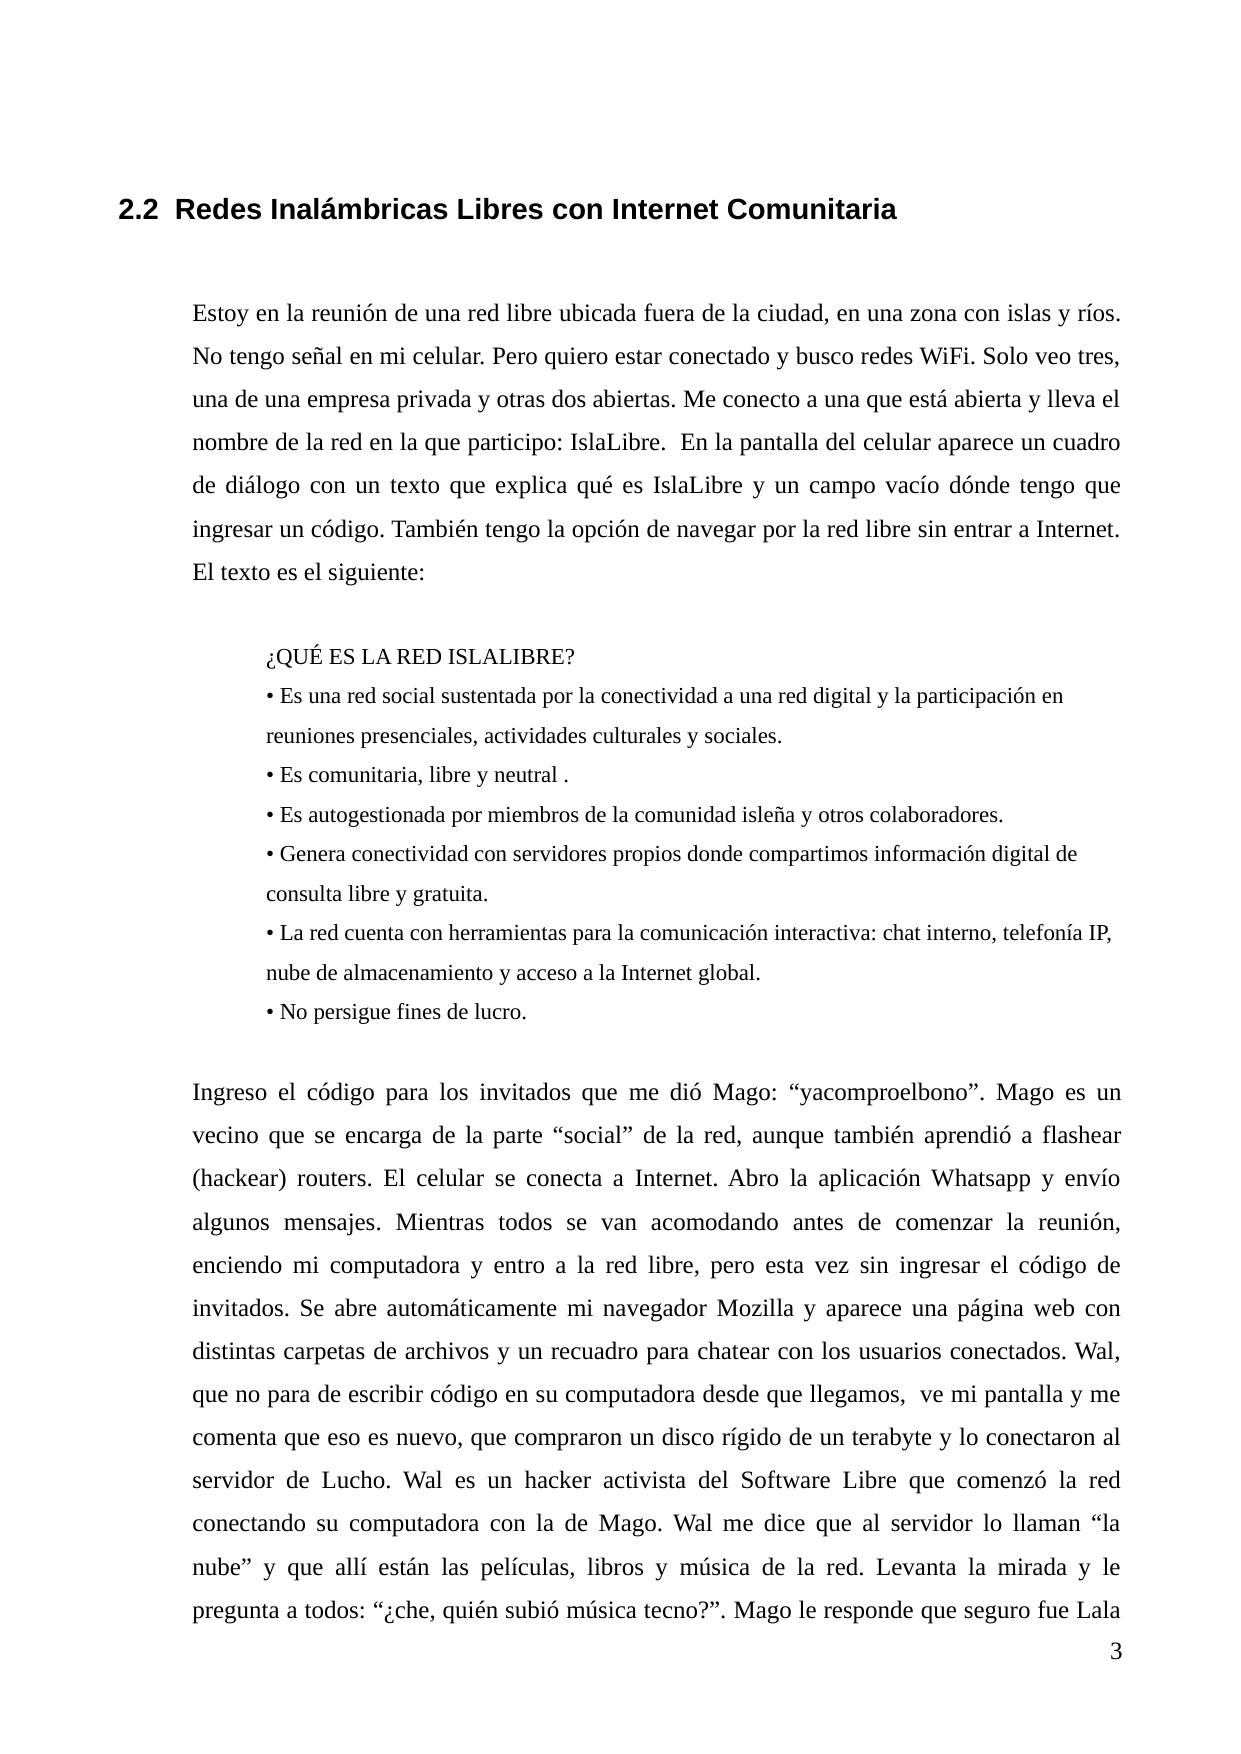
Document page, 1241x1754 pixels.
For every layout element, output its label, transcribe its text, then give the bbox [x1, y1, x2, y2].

text ¿QUÉ ES LA RED ISLALIBRE? [266, 643, 1122, 669]
text • Es comunitaria, libre y neutral . [266, 761, 1122, 788]
text Estoy en la reunión de una red libre ubicada fuera de la ciudad, en una zona con islas y ríos. No tengo señal en mi celular. Pero quiero estar conectado y busco redes WiFi. Solo veo tres, una de una empresa privada y otras dos abiertas. Me conecto a una que está abierta y lleva el nombre de la red en la que participo: IslaLibre. En la pantalla del celular aparece un cuadro de diálogo con un texto que explica qué es IslaLibre y un campo vacío dónde tengo que ingresar un código. También tengo la opción de navegar por la red libre sin entrar a Internet. El texto es el siguiente: [192, 298, 1122, 586]
subtitle 2.2 Redes Inalámbricas Libres con Internet Comunitaria [118, 192, 1122, 226]
text Ingreso el código para los invitados que me dió Mago: “yacomproelbono”. Mago es un vecino que se encarga de la parte “social” de la red, aunque también aprendió a flashear (hackear) routers. El celular se conecta a Internet. Abro la aplicación Whatsapp y envío algunos mensajes. Mientras todos se van acomodando antes de comenzar la reunión, enciendo mi computadora y entro a la red libre, pero esta vez sin ingresar el código de invitados. Se abre automáticamente mi navegador Mozilla y aparece una página web con distintas carpetas de archivos y un recuadro para chatear con los usuarios conectados. Wal, que no para de escribir código en su computadora desde que llegamos, ve mi pantalla y me comenta que eso es nuevo, que compraron un disco rígido de un terabyte y lo conectaron al servidor de Lucho. Wal es un hacker activista del Software Libre que comenzó la red conectando su computadora con la de Mago. Wal me dice que al servidor lo llaman “la nube” y que allí están las películas, libros y música de la red. Levanta la mirada y le pregunta a todos: “¿che, quién subió música tecno?”. Mago le responde que seguro fue Lala [192, 1077, 1122, 1623]
text • Es una red social sustentada por la conectividad a una red digital y la participación en reuniones presenciales, actividades culturales y sociales. [266, 682, 1122, 748]
text • La red cuenta con herramientas para la comunicación interactiva: chat interno, telefonía IP, nube de almacenamiento y acceso a la Internet global. [266, 919, 1122, 985]
text • No persigue fines de lucro. [266, 998, 1122, 1025]
text • Es autogestionada por miembros de la comunidad isleña y otros colaboradores. [266, 801, 1122, 827]
text • Genera conectividad con servidores propios donde compartimos información digital de consulta libre y gratuita. [266, 840, 1122, 906]
